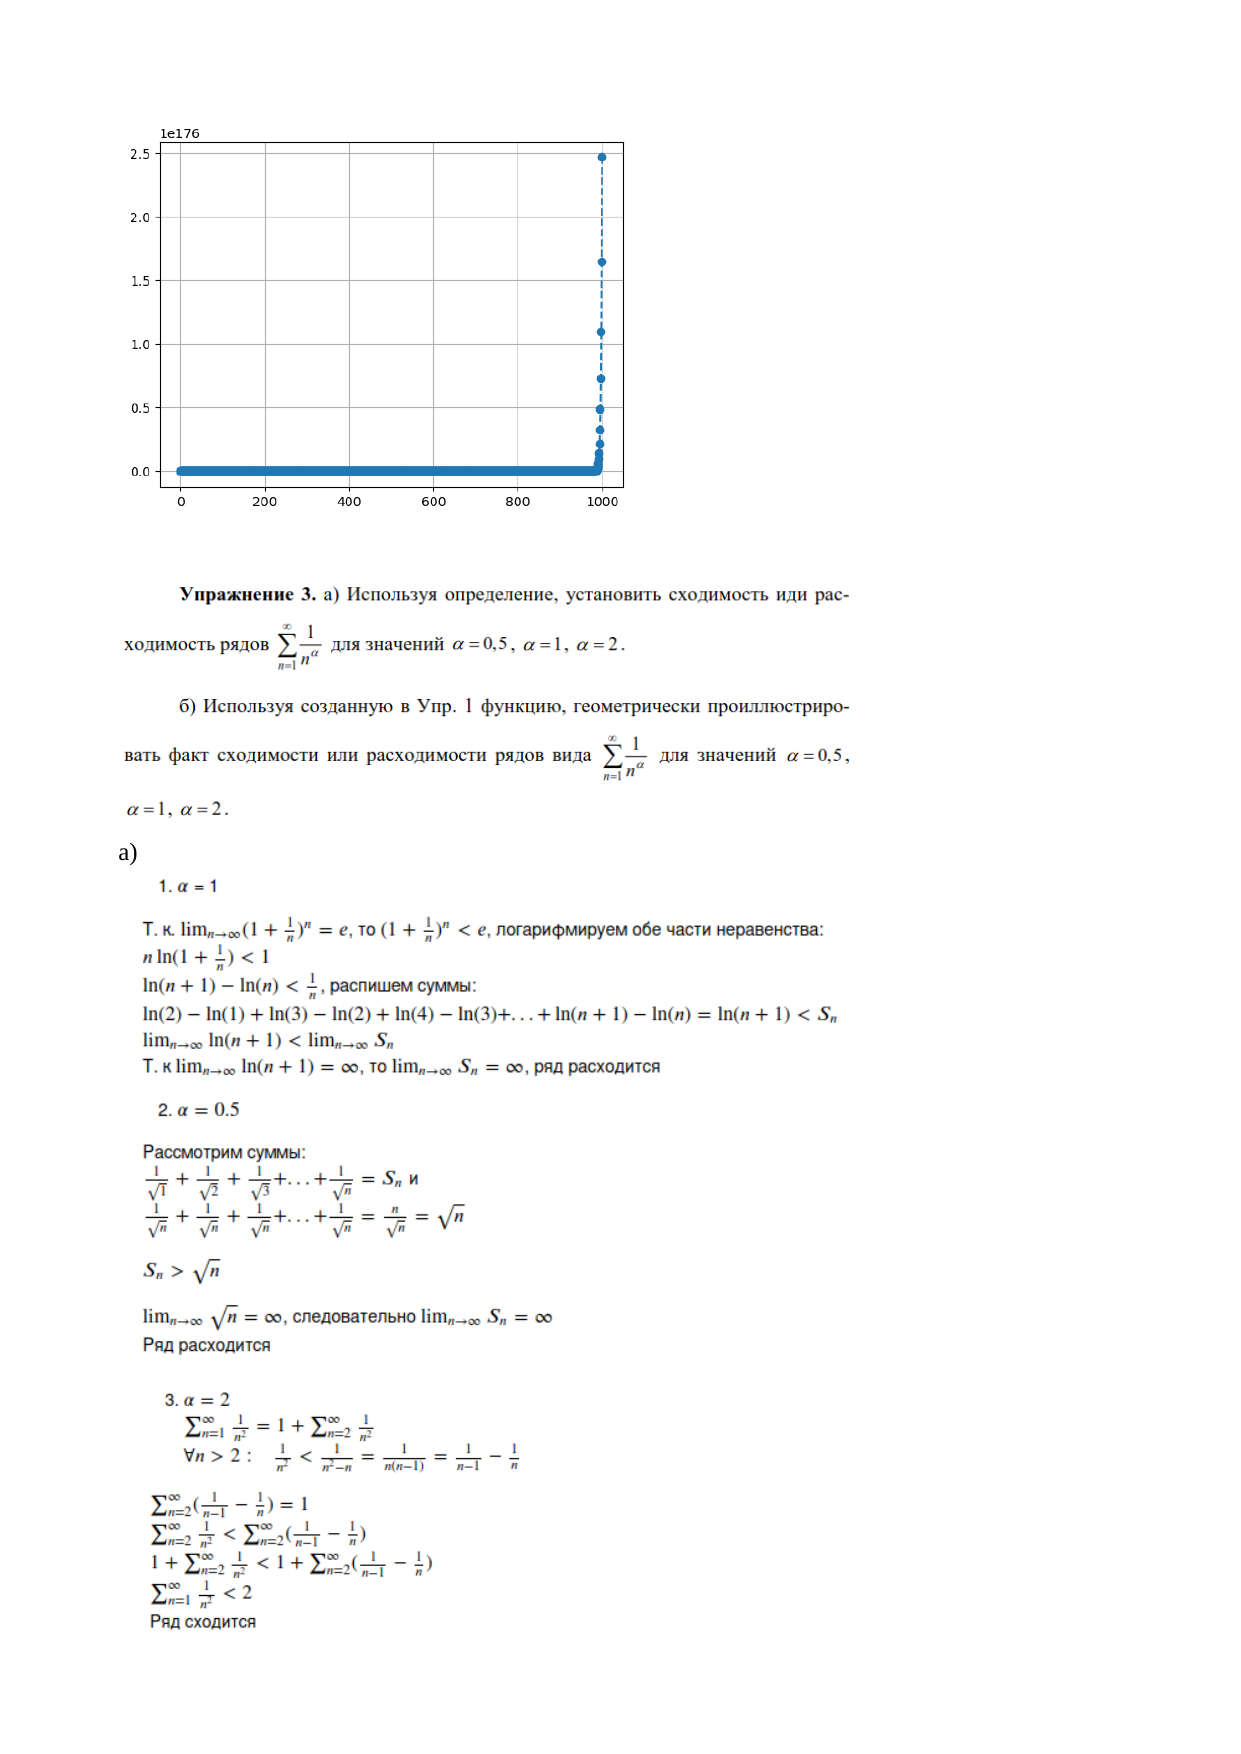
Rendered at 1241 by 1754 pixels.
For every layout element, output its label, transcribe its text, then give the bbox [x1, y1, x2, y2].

picture [142, 1383, 530, 1635]
text a) [118, 837, 1122, 866]
picture [121, 575, 860, 825]
picture [120, 118, 631, 518]
picture [121, 872, 852, 1360]
